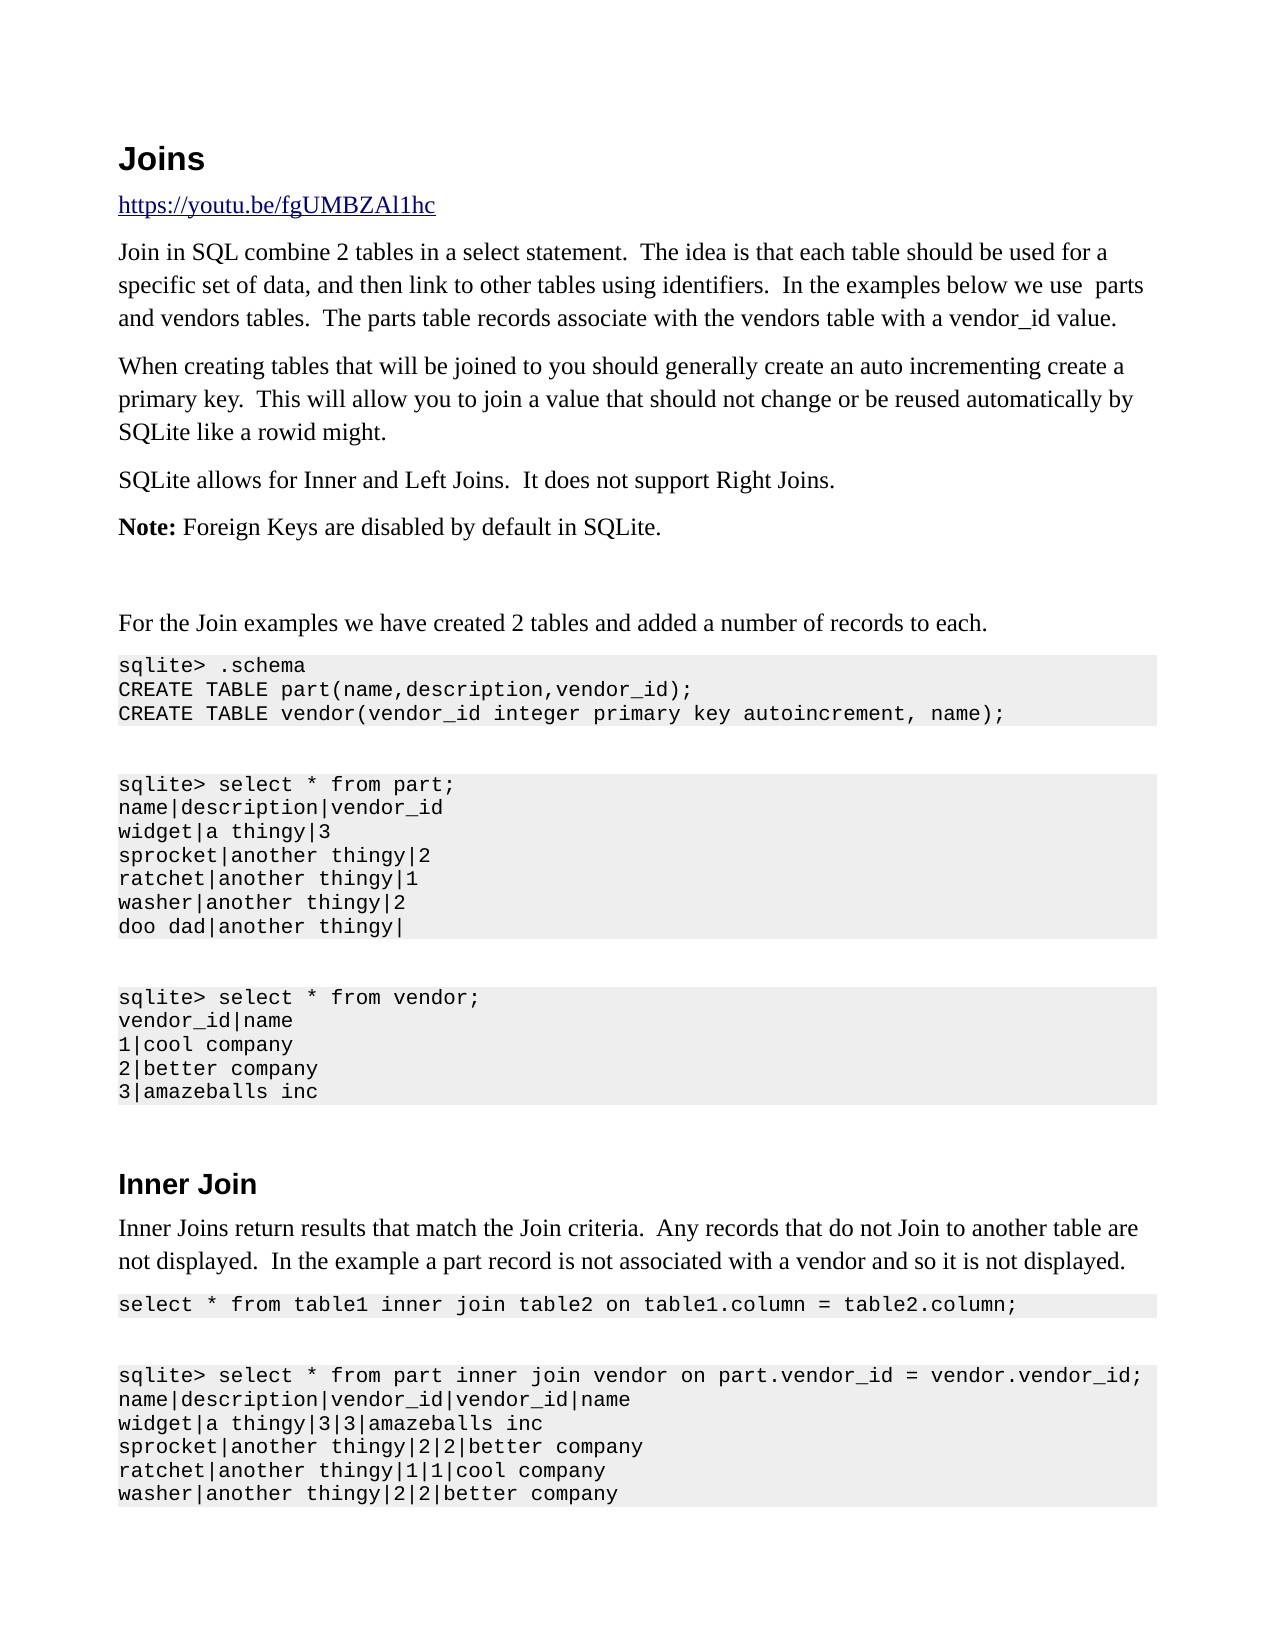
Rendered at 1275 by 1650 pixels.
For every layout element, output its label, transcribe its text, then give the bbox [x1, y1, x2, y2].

text sqlite> select * from part; [118, 774, 1157, 797]
text name|description|vendor_id [118, 797, 1157, 821]
text 3|amazeballs inc [118, 1081, 1157, 1105]
text sqlite> select * from part inner join vendor on part.vendor_id = vendor.vendor_id; [118, 1365, 1157, 1389]
text ratchet|another thingy|1 [118, 868, 1157, 892]
text name|description|vendor_id|vendor_id|name [118, 1389, 1157, 1412]
text widget|a thingy|3 [118, 821, 1157, 845]
text CREATE TABLE vendor(vendor_id integer primary key autoincrement, name); [118, 702, 1157, 726]
text vendor_id|name [118, 1011, 1157, 1034]
subtitle Joins [118, 139, 1157, 177]
text Inner Joins return results that match the Join criteria. Any records that do not Join to another table are not displayed. In the example a part record is not associated with a vendor and so it is not displayed. [118, 1213, 1157, 1275]
text sqlite> .schema [118, 655, 1157, 679]
text widget|a thingy|3|3|amazeballs inc [118, 1412, 1157, 1436]
text When creating tables that will be joined to you should generally create an auto incrementing create a primary key. This will allow you to join a value that should not change or be reused automatically by SQLite like a rowid might. [118, 351, 1157, 446]
text For the Join examples we have created 2 tables and added a number of records to each. [118, 608, 1157, 636]
subtitle Inner Join [118, 1167, 1157, 1201]
text CREATE TABLE part(name,description,vendor_id); [118, 679, 1157, 702]
text SQLite allows for Inner and Left Joins. It does not support Right Joins. [118, 465, 1157, 493]
text sprocket|another thingy|2 [118, 845, 1157, 868]
text doo dad|another thingy| [118, 916, 1157, 939]
text select * from table1 inner join table2 on table1.column = table2.column; [118, 1294, 1157, 1318]
text sprocket|another thingy|2|2|better company [118, 1436, 1157, 1460]
text 1|cool company [118, 1034, 1157, 1058]
text ratchet|another thingy|1|1|cool company [118, 1460, 1157, 1483]
text 2|better company [118, 1058, 1157, 1081]
text Join in SQL combine 2 tables in a select statement. The idea is that each table should be used for a specific set of data, and then link to other tables using identifiers. In the examples below we use parts and vendors tables. The parts table records associate with the vendors table with a vendor_id value. [118, 237, 1157, 332]
text washer|another thingy|2|2|better company [118, 1483, 1157, 1507]
text washer|another thingy|2 [118, 892, 1157, 916]
text sqlite> select * from vendor; [118, 987, 1157, 1011]
text Note: Foreign Keys are disabled by default in SQLite. [118, 512, 1157, 541]
text https://youtu.be/fgUMBZAl1hc [118, 190, 1157, 219]
